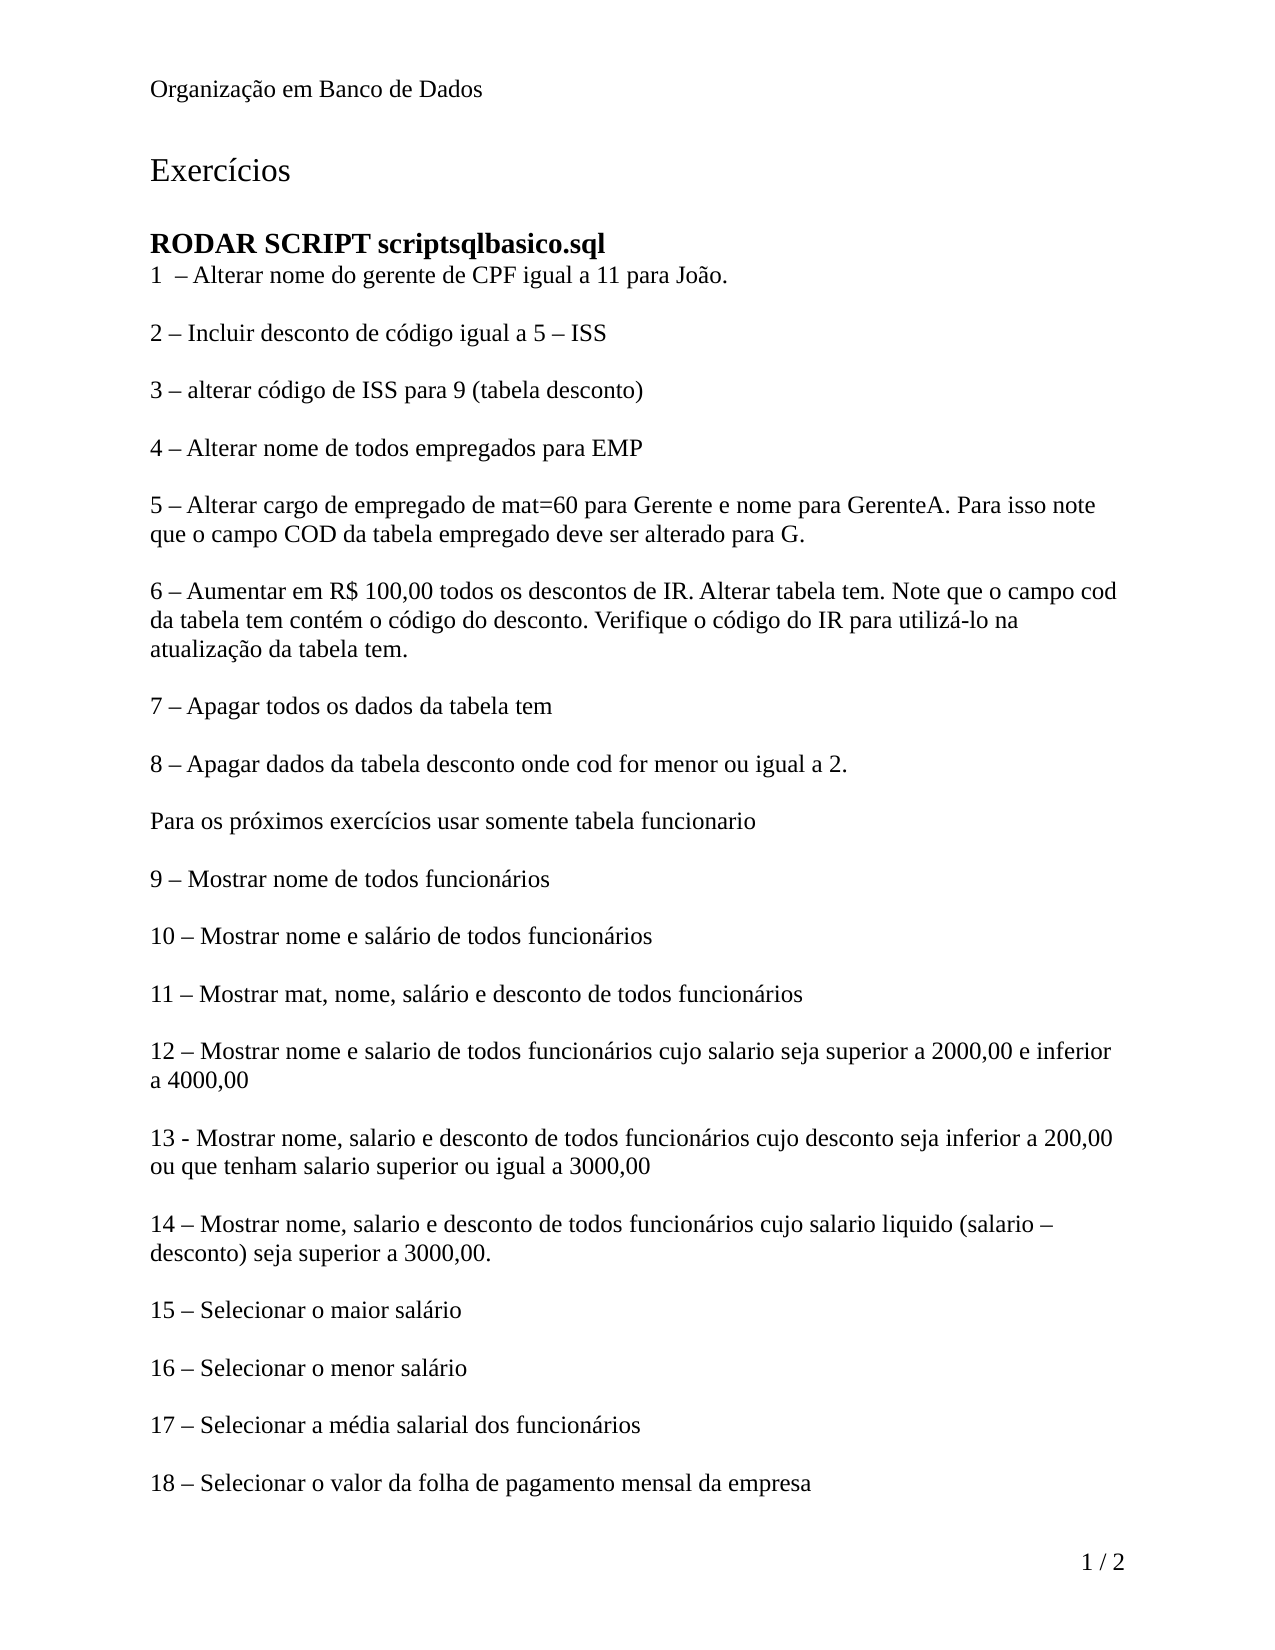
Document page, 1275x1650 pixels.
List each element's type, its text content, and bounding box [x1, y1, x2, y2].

text 10 – Mostrar nome e salário de todos funcionários [150, 921, 1125, 950]
text 12 – Mostrar nome e salario de todos funcionários cujo salario seja superior a 2000,00 e inferior a 4000,00 [150, 1036, 1125, 1094]
text Para os próximos exercícios usar somente tabela funcionario [150, 806, 1125, 835]
text 5 – Alterar cargo de empregado de mat=60 para Gerente e nome para GerenteA. Para isso note que o campo COD da tabela empregado deve ser alterado para G. [150, 490, 1125, 548]
text 11 – Mostrar mat, nome, salário e desconto de todos funcionários [150, 979, 1125, 1008]
text 18 – Selecionar o valor da folha de pagamento mensal da empresa [150, 1468, 1125, 1496]
text 15 – Selecionar o maior salário [150, 1295, 1125, 1324]
text 3 – alterar código de ISS para 9 (tabela desconto) [150, 375, 1125, 404]
text Exercícios [150, 150, 1125, 188]
text 14 – Mostrar nome, salario e desconto de todos funcionários cujo salario liquido (salario – desconto) seja superior a 3000,00. [150, 1209, 1125, 1266]
text 7 – Apagar todos os dados da tabela tem [150, 691, 1125, 720]
text 16 – Selecionar o menor salário [150, 1353, 1125, 1381]
text 4 – Alterar nome de todos empregados para EMP [150, 433, 1125, 461]
text 13 - Mostrar nome, salario e desconto de todos funcionários cujo desconto seja inferior a 200,00 ou que tenham salario superior ou igual a 3000,00 [150, 1123, 1125, 1180]
text RODAR SCRIPT scriptsqlbasico.sql [150, 227, 1125, 260]
text 8 – Apagar dados da tabela desconto onde cod for menor ou igual a 2. [150, 749, 1125, 778]
text 9 – Mostrar nome de todos funcionários [150, 864, 1125, 893]
text 17 – Selecionar a média salarial dos funcionários [150, 1410, 1125, 1439]
text 1 – Alterar nome do gerente de CPF igual a 11 para João. [150, 260, 1125, 289]
text 6 – Aumentar em R$ 100,00 todos os descontos de IR. Alterar tabela tem. Note que o campo cod da tabela tem contém o código do desconto. Verifique o código do IR para utilizá-lo na atualização da tabela tem. [150, 576, 1125, 663]
text 2 – Incluir desconto de código igual a 5 – ISS [150, 318, 1125, 346]
